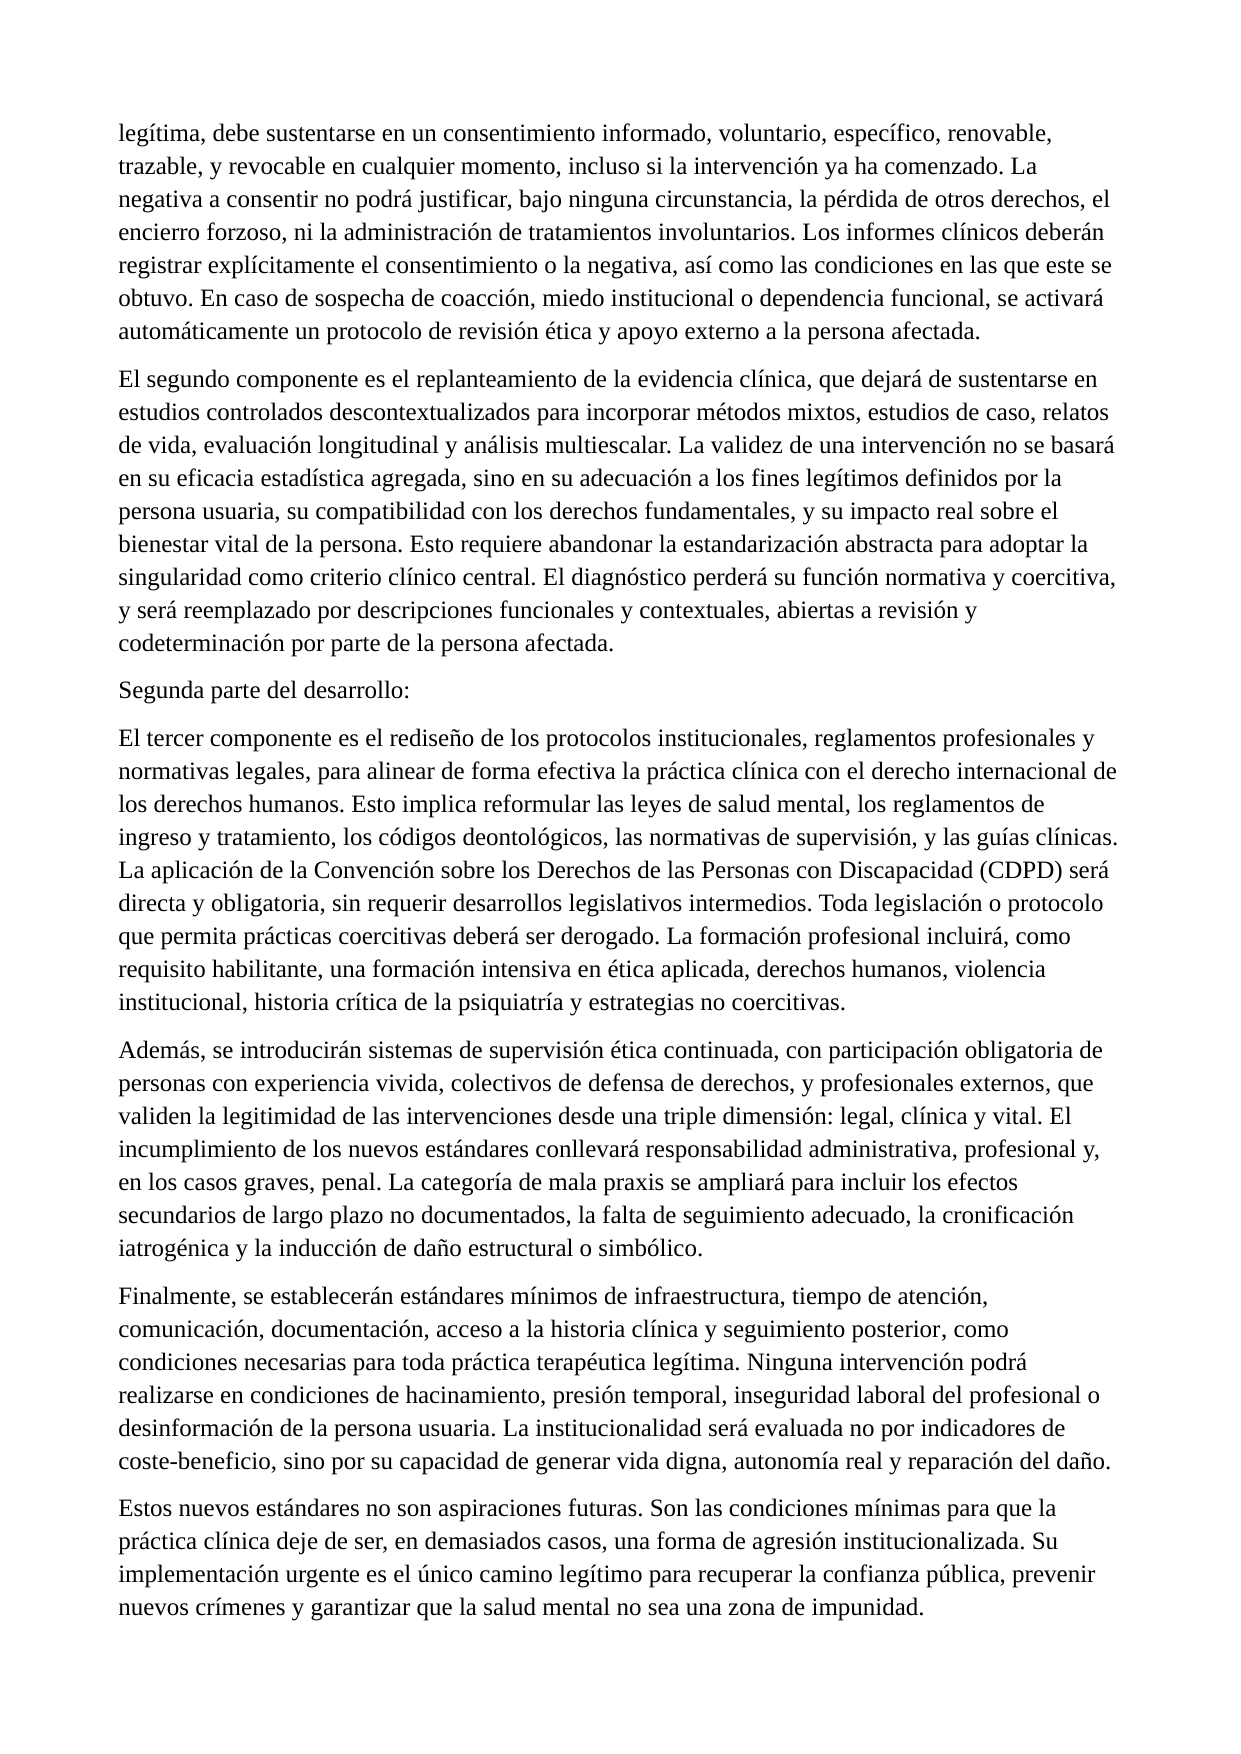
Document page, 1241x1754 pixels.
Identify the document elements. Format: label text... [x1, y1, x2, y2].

text Finalmente, se establecerán estándares mínimos de infraestructura, tiempo de atención, comunicación, documentación, acceso a la historia clínica y seguimiento posterior, como condiciones necesarias para toda práctica terapéutica legítima. Ninguna intervención podrá realizarse en condiciones de hacinamiento, presión temporal, inseguridad laboral del profesional o desinformación de la persona usuaria. La institucionalidad será evaluada no por indicadores de coste-beneficio, sino por su capacidad de generar vida digna, autonomía real y reparación del daño. [118, 1281, 1122, 1474]
text Además, se introducirán sistemas de supervisión ética continuada, con participación obligatoria de personas con experiencia vivida, colectivos de defensa de derechos, y profesionales externos, que validen la legitimidad de las intervenciones desde una triple dimensión: legal, clínica y vital. El incumplimiento de los nuevos estándares conllevará responsabilidad administrativa, profesional y, en los casos graves, penal. La categoría de mala praxis se ampliará para incluir los efectos secundarios de largo plazo no documentados, la falta de seguimiento adecuado, la cronificación iatrogénica y la inducción de daño estructural o simbólico. [118, 1035, 1122, 1262]
text El tercer componente es el rediseño de los protocolos institucionales, reglamentos profesionales y normativas legales, para alinear de forma efectiva la práctica clínica con el derecho internacional de los derechos humanos. Esto implica reformular las leyes de salud mental, los reglamentos de ingreso y tratamiento, los códigos deontológicos, las normativas de supervisión, y las guías clínicas. La aplicación de la Convención sobre los Derechos de las Personas con Discapacidad (CDPD) será directa y obligatoria, sin requerir desarrollos legislativos intermedios. Toda legislación o protocolo que permita prácticas coercitivas deberá ser derogado. La formación profesional incluirá, como requisito habilitante, una formación intensiva en ética aplicada, derechos humanos, violencia institucional, historia crítica de la psiquiatría y estrategias no coercitivas. [118, 723, 1122, 1016]
text Estos nuevos estándares no son aspiraciones futuras. Son las condiciones mínimas para que la práctica clínica deje de ser, en demasiados casos, una forma de agresión institucionalizada. Su implementación urgente es el único camino legítimo para recuperar la confianza pública, prevenir nuevos crímenes y garantizar que la salud mental no sea una zona de impunidad. [118, 1493, 1122, 1621]
text El segundo componente es el replanteamiento de la evidencia clínica, que dejará de sustentarse en estudios controlados descontextualizados para incorporar métodos mixtos, estudios de caso, relatos de vida, evaluación longitudinal y análisis multiescalar. La validez de una intervención no se basará en su eficacia estadística agregada, sino en su adecuación a los fines legítimos definidos por la persona usuaria, su compatibilidad con los derechos fundamentales, y su impacto real sobre el bienestar vital de la persona. Esto requiere abandonar la estandarización abstracta para adoptar la singularidad como criterio clínico central. El diagnóstico perderá su función normativa y coercitiva, y será reemplazado por descripciones funcionales y contextuales, abiertas a revisión y codeterminación por parte de la persona afectada. [118, 364, 1122, 657]
text Segunda parte del desarrollo: [118, 676, 1122, 704]
text legítima, debe sustentarse en un consentimiento informado, voluntario, específico, renovable, trazable, y revocable en cualquier momento, incluso si la intervención ya ha comenzado. La negativa a consentir no podrá justificar, bajo ninguna circunstancia, la pérdida de otros derechos, el encierro forzoso, ni la administración de tratamientos involuntarios. Los informes clínicos deberán registrar explícitamente el consentimiento o la negativa, así como las condiciones en las que este se obtuvo. En caso de sospecha de coacción, miedo institucional o dependencia funcional, se activará automáticamente un protocolo de revisión ética y apoyo externo a la persona afectada. [118, 118, 1122, 345]
